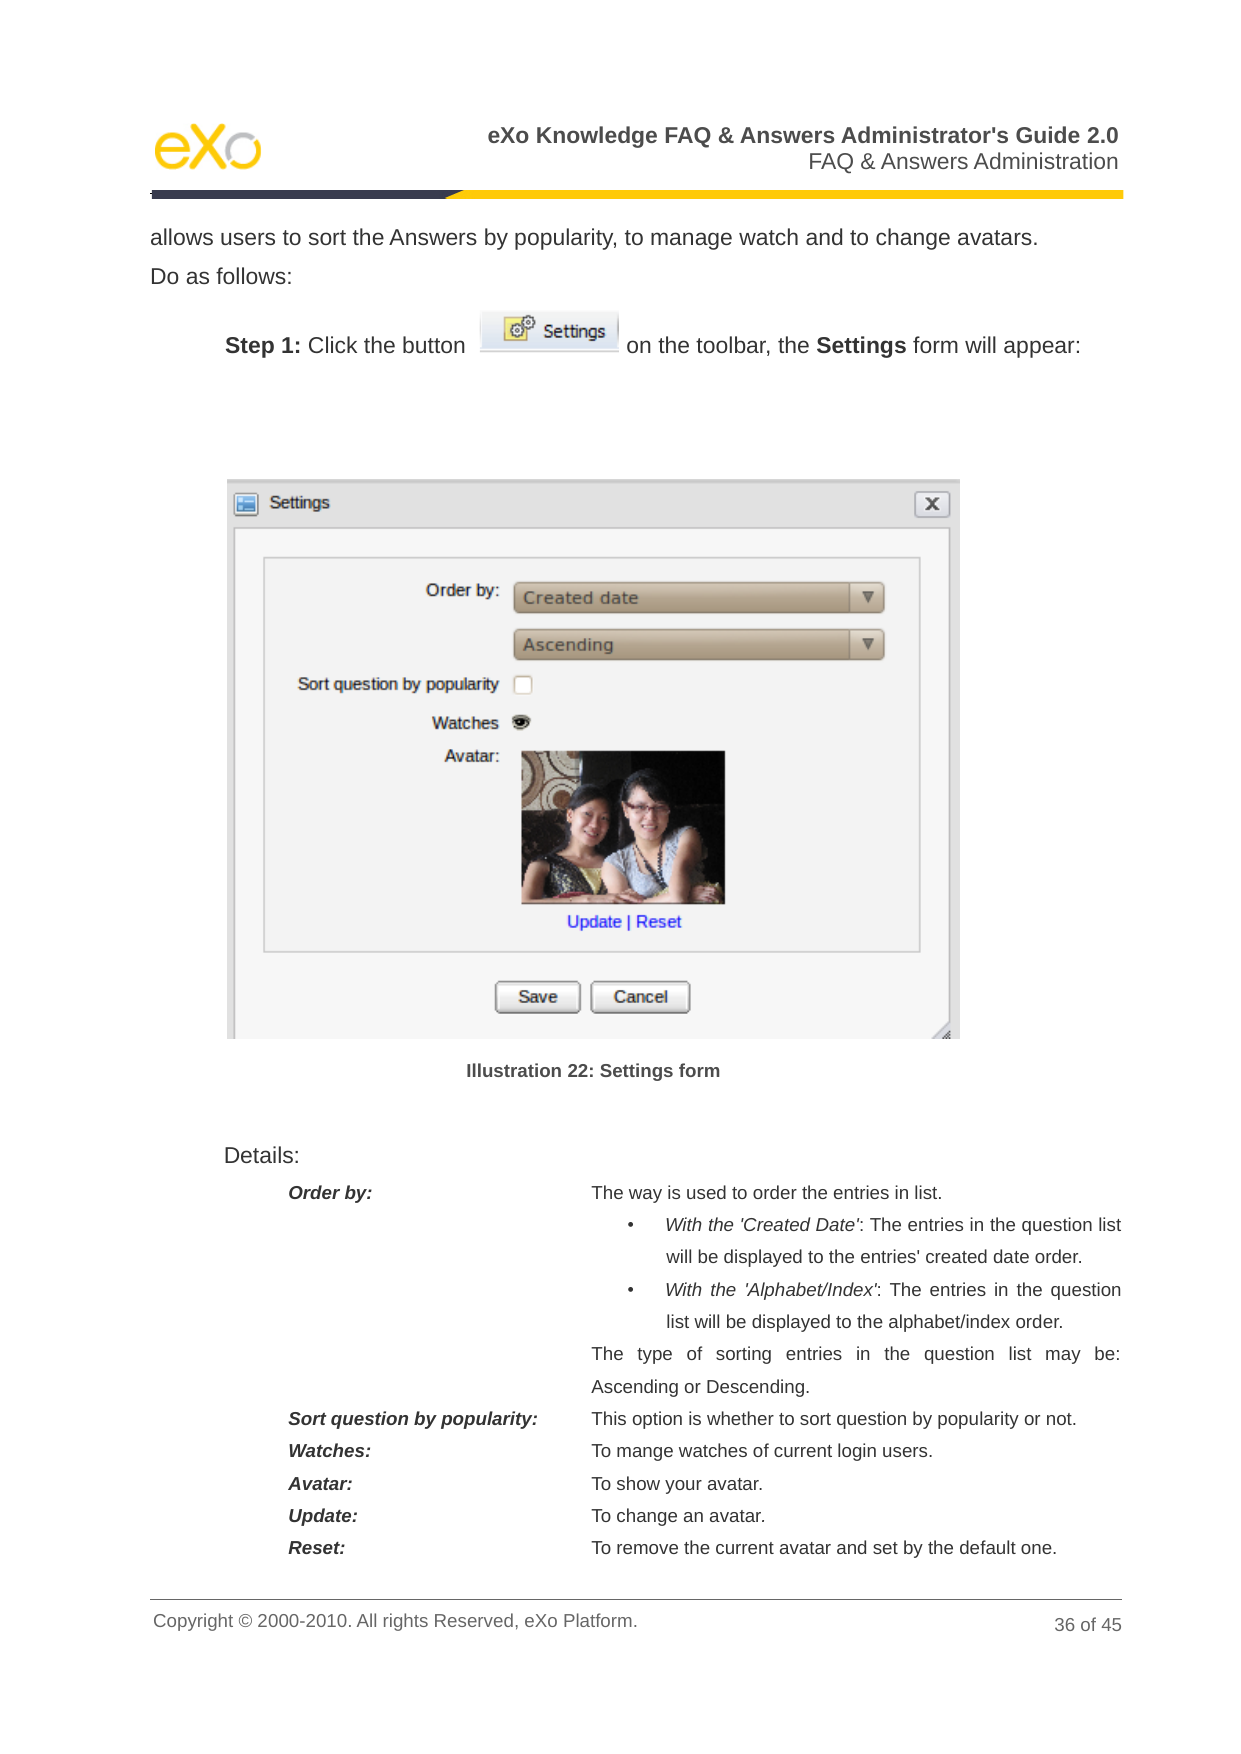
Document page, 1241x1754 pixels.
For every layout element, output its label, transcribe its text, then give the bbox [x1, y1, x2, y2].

list Illustration 22: Settings form [227, 1039, 959, 1082]
list With the 'Created Date': The entries in the question list will be displayed to the entries' created date order. [627, 1214, 1122, 1268]
text Watches: To mange watches of current login users. [288, 1440, 1122, 1462]
text Update: To change an avatar. [288, 1504, 1122, 1526]
text The type of sorting entries in the question list may be: Ascending or Descending. [288, 1343, 1122, 1397]
list [227, 404, 959, 479]
text Details: [223, 1142, 1122, 1168]
list With the 'Alphabet/Index': The entries in the question list will be displayed to the alphabet/index order. [627, 1278, 1122, 1332]
text Do as follows: [150, 263, 1122, 289]
text Reset: To remove the current avatar and set by the default one. [288, 1537, 1122, 1558]
picture [479, 310, 619, 354]
picture [155, 123, 262, 170]
text Sort question by popularity: This option is whether to sort question by popularity or not. [288, 1408, 1122, 1429]
text allows users to sort the Answers by popularity, to manage watch and to change avatars. [150, 223, 1122, 250]
picture [151, 190, 1124, 199]
text Avatar: To show your avatar. [288, 1472, 1122, 1494]
text Order by: The way is used to order the entries in list. [288, 1181, 1122, 1203]
list Step 1: Click the button on the toolbar, the Settings form will appear: [187, 302, 1122, 361]
picture [227, 479, 960, 1039]
